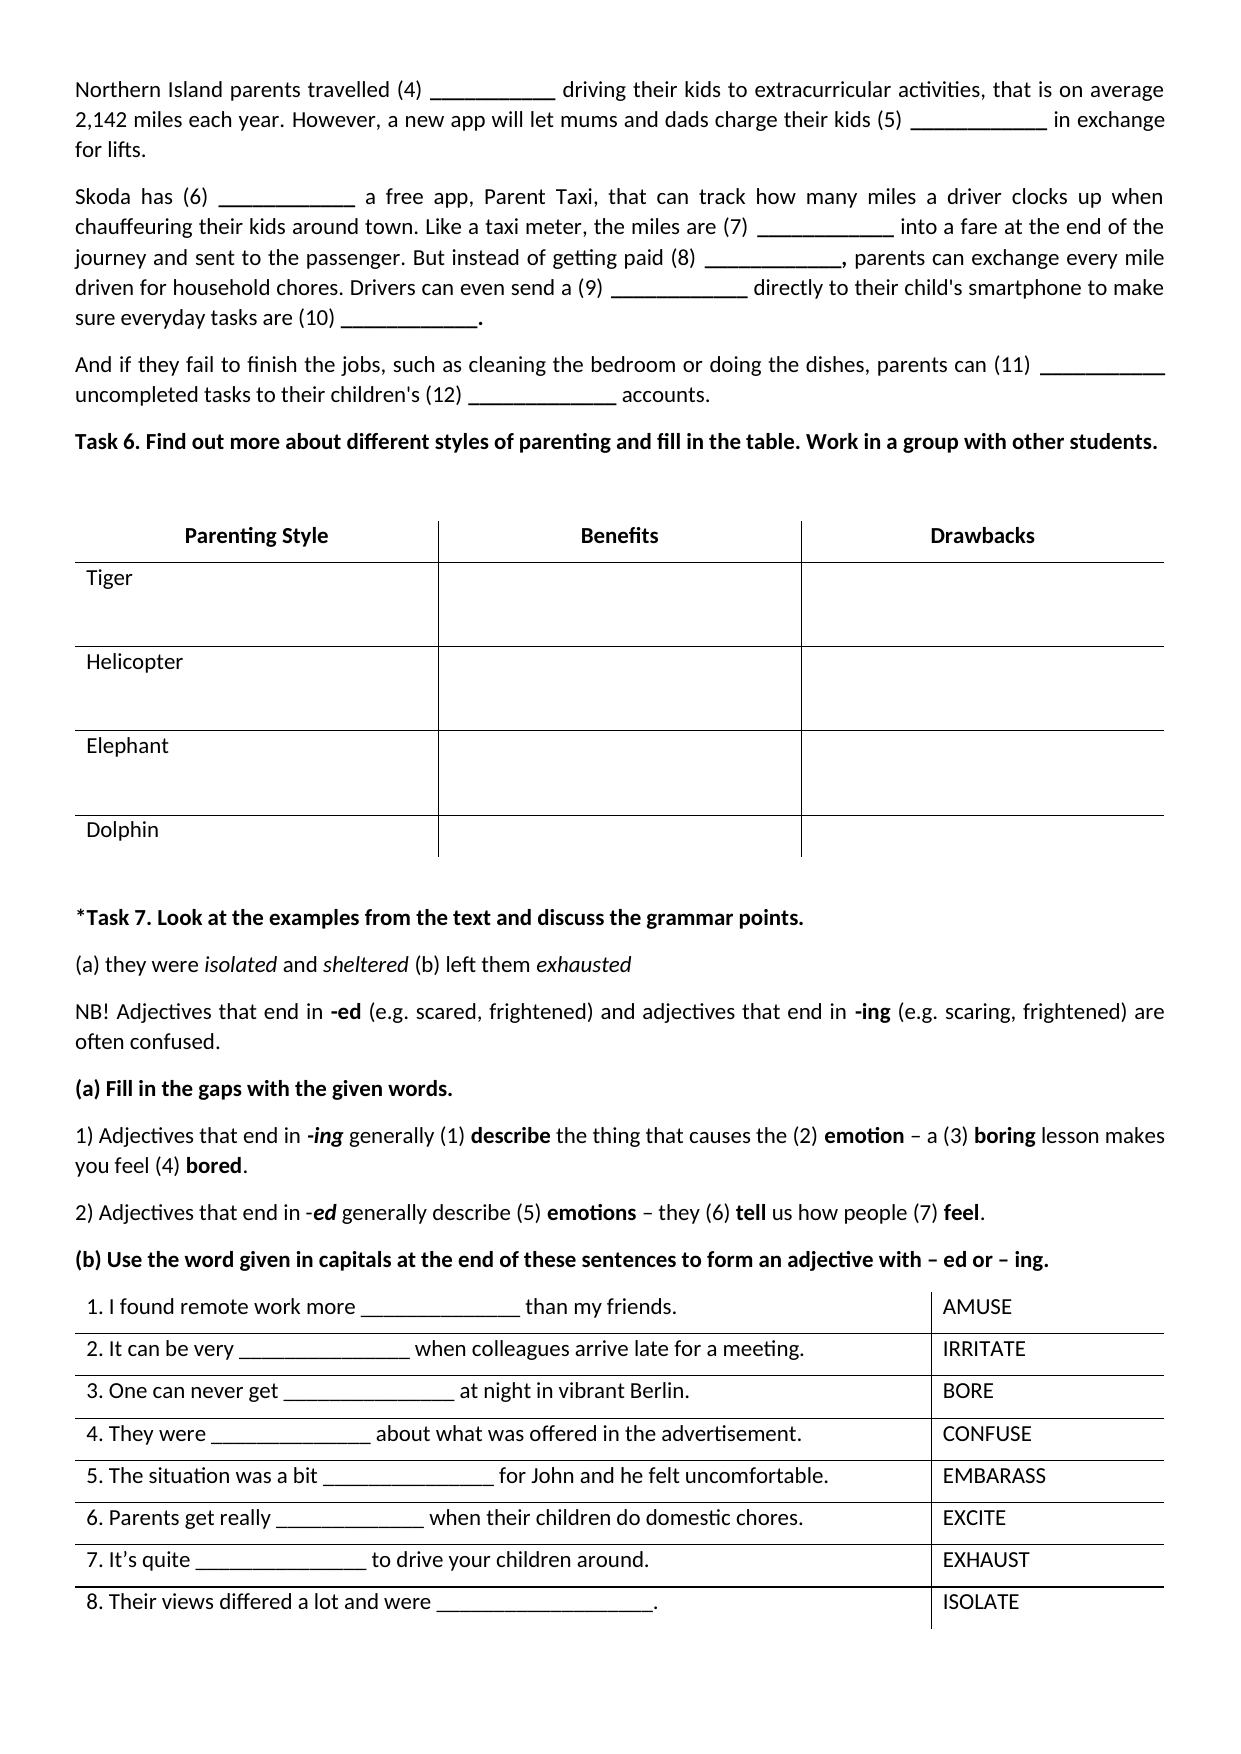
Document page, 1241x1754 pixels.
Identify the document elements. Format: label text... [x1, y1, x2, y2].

table_cell EMBARASS [932, 1461, 1164, 1502]
table_cell [802, 816, 1164, 857]
table_cell Dolphin [75, 816, 438, 857]
table_header AMUSE [932, 1292, 1164, 1333]
table_cell [439, 563, 801, 646]
table_cell Elephant [75, 731, 438, 814]
table_cell [439, 816, 801, 857]
text 2) Adjectives that end in -ed generally describe (5) emotions – they (6) tell us how people (7) feel. [75, 1198, 1165, 1226]
table_cell EXCITE [932, 1503, 1164, 1544]
table_header Drawbacks [802, 521, 1164, 562]
text NB! Adjectives that end in -ed (e.g. scared, frightened) and adjectives that end in -ing (e.g. scaring, frightened) are often confused. [75, 997, 1165, 1056]
text *Task 7. Look at the examples from the text and discuss the grammar points. [75, 903, 1165, 932]
text (a) Fill in the gaps with the given words. [75, 1074, 1165, 1102]
text 1) Adjectives that end in -ing generally (1) describe the thing that causes the (2) emotion – a (3) boring lesson makes you feel (4) bored. [75, 1121, 1165, 1179]
table_cell [802, 647, 1164, 730]
table_cell IRRITATE [932, 1334, 1164, 1375]
table_header Benefits [439, 521, 801, 562]
table_cell 3. One can never get _______________ at night in vibrant Berlin. [75, 1376, 931, 1418]
table_cell [439, 647, 801, 730]
table_header Parenting Style [75, 521, 438, 562]
table_cell 7. It’s quite _______________ to drive your children around. [75, 1545, 931, 1586]
table_cell 4. They were ______________ about what was offered in the advertisement. [75, 1419, 931, 1460]
table_cell Tiger [75, 563, 438, 646]
table_cell CONFUSE [932, 1419, 1164, 1460]
table_cell Helicopter [75, 647, 438, 730]
table_cell [802, 563, 1164, 646]
table_cell 2. It can be very _______________ when colleagues arrive late for a meeting. [75, 1334, 931, 1375]
table_cell 5. The situation was a bit _______________ for John and he felt uncomfortable. [75, 1461, 931, 1502]
text And if they fail to finish the jobs, such as cleaning the bedroom or doing the dishes, parents can (11) ___________ uncompleted tasks to their children's (12) _____________ accounts. [75, 350, 1165, 408]
text Task 6. Find out more about different styles of parenting and fill in the table. Work in a group with other students. [75, 427, 1165, 455]
text (a) they were isolated and sheltered (b) left them exhausted [75, 950, 1165, 978]
table_cell EXHAUST [932, 1545, 1164, 1586]
table_cell [439, 731, 801, 814]
text Northern Island parents travelled (4) ___________ driving their kids to extracurricular activities, that is on average 2,142 miles each year. However, a new app will let mums and dads charge their kids (5) ____________ in exchange for lifts. [75, 75, 1165, 163]
table_cell 8. Their views differed a lot and were ___________________. [75, 1588, 931, 1628]
table_cell 6. Parents get really _____________ when their children do domestic chores. [75, 1503, 931, 1544]
table_header 1. I found remote work more ______________ than my friends. [75, 1292, 931, 1333]
table_cell [802, 731, 1164, 814]
table_cell BORE [932, 1376, 1164, 1418]
table_cell ISOLATE [932, 1588, 1164, 1628]
text (b) Use the word given in capitals at the end of these sentences to form an adjective with – ed or – ing. [75, 1245, 1165, 1273]
text Skoda has (6) ____________ a free app, Parent Taxi, that can track how many miles a driver clocks up when chauffeuring their kids around town. Like a taxi meter, the miles are (7) ____________ into a fare at the end of the journey and sent to the passenger. But instead of getting paid (8) ____________, parents can exchange every mile driven for household chores. Drivers can even send a (9) ____________ directly to their child's smartphone to make sure everyday tasks are (10) ____________. [75, 182, 1165, 331]
